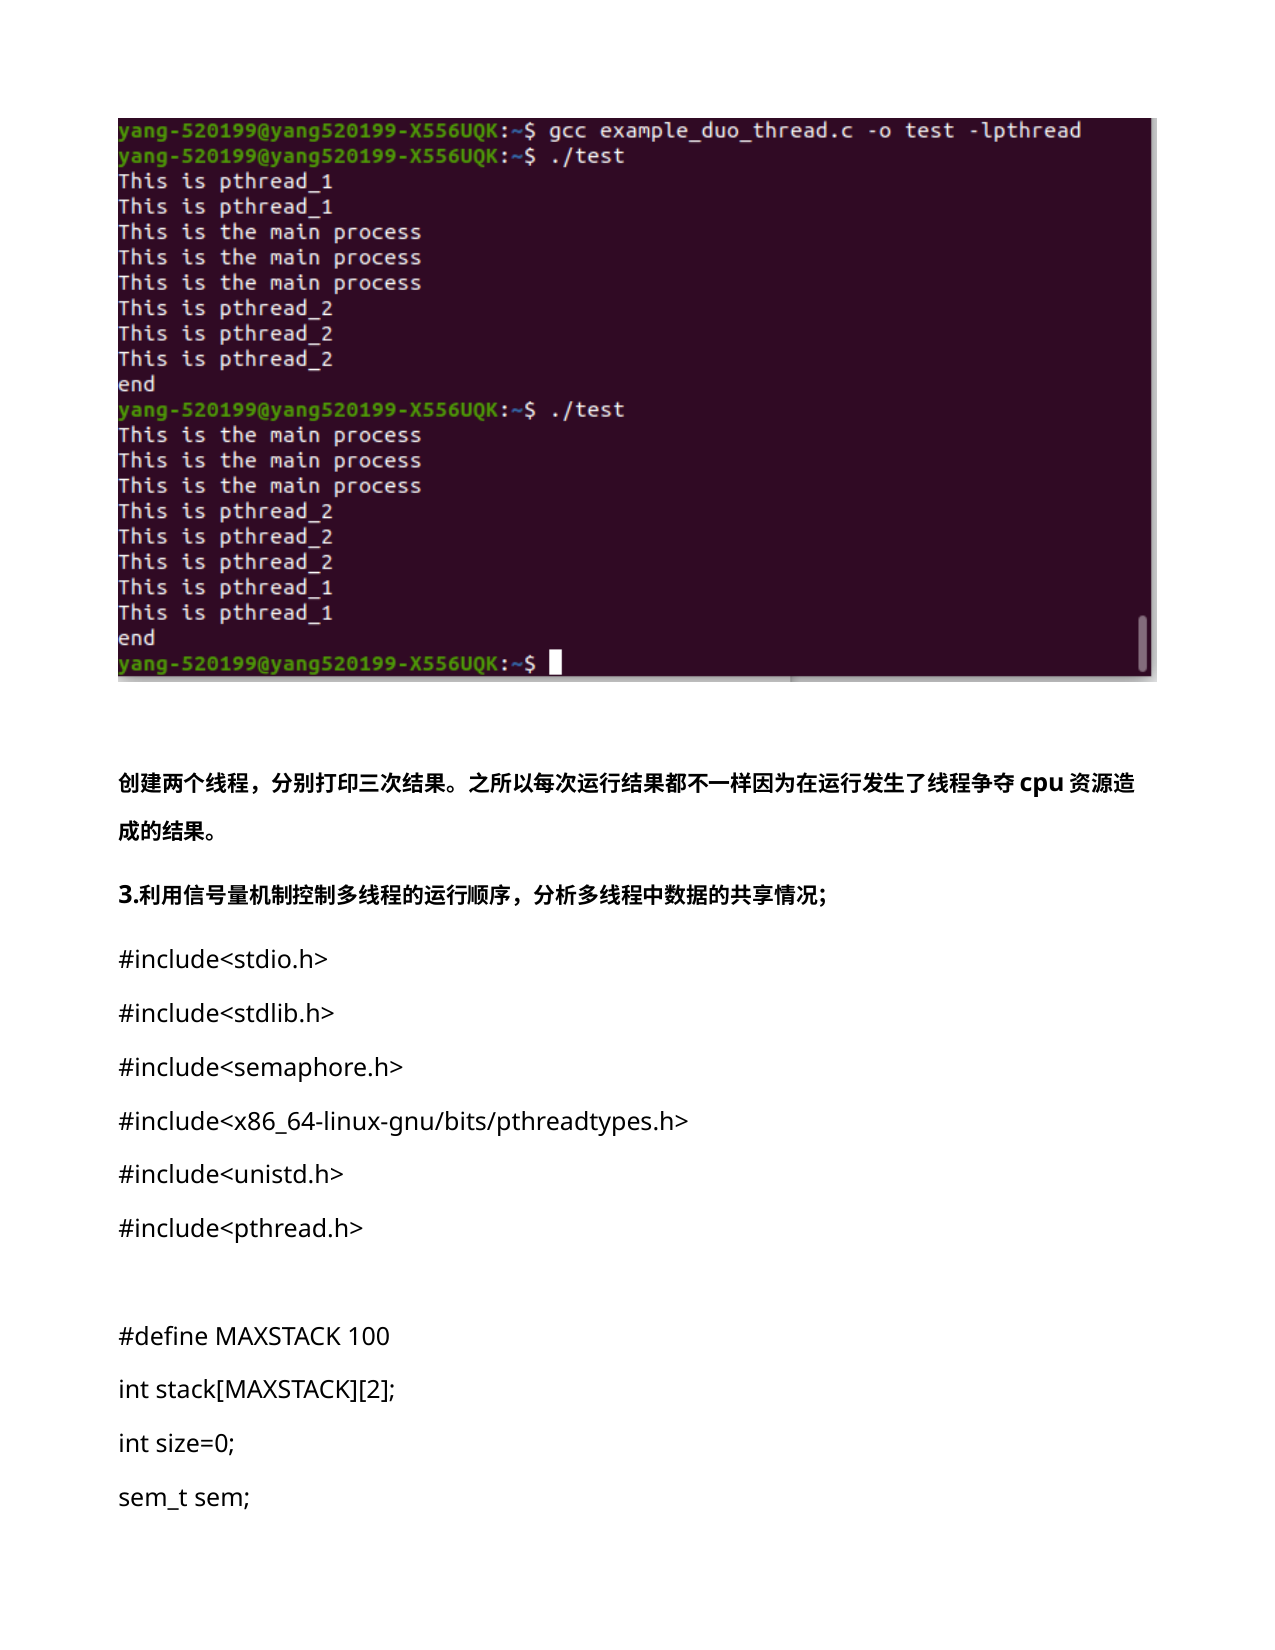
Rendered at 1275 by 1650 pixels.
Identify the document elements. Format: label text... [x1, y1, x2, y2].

text int size=0; [118, 1426, 1157, 1460]
text #include<stdio.h> [118, 942, 1157, 976]
text int stack[MAXSTACK][2]; [118, 1372, 1157, 1406]
text #include<stdlib.h> [118, 996, 1157, 1030]
text #include<pthread.h> [118, 1211, 1157, 1245]
text #include<x86_64-linux-gnu/bits/pthreadtypes.h> [118, 1103, 1157, 1137]
text sem_t sem; [118, 1479, 1157, 1514]
text #define MAXSTACK 100 [118, 1318, 1157, 1352]
text #include<unistd.h> [118, 1157, 1157, 1191]
text #include<semaphore.h> [118, 1049, 1157, 1084]
text 3.利用信号量机制控制多线程的运行顺序，分析多线程中数据的共享情况； [118, 876, 1157, 911]
text 创建两个线程，分别打印三次结果。之所以每次运行结果都不一样因为在运行发生了线程争夺cpu资源造成的结果。 [118, 764, 1157, 846]
picture [118, 118, 1157, 682]
